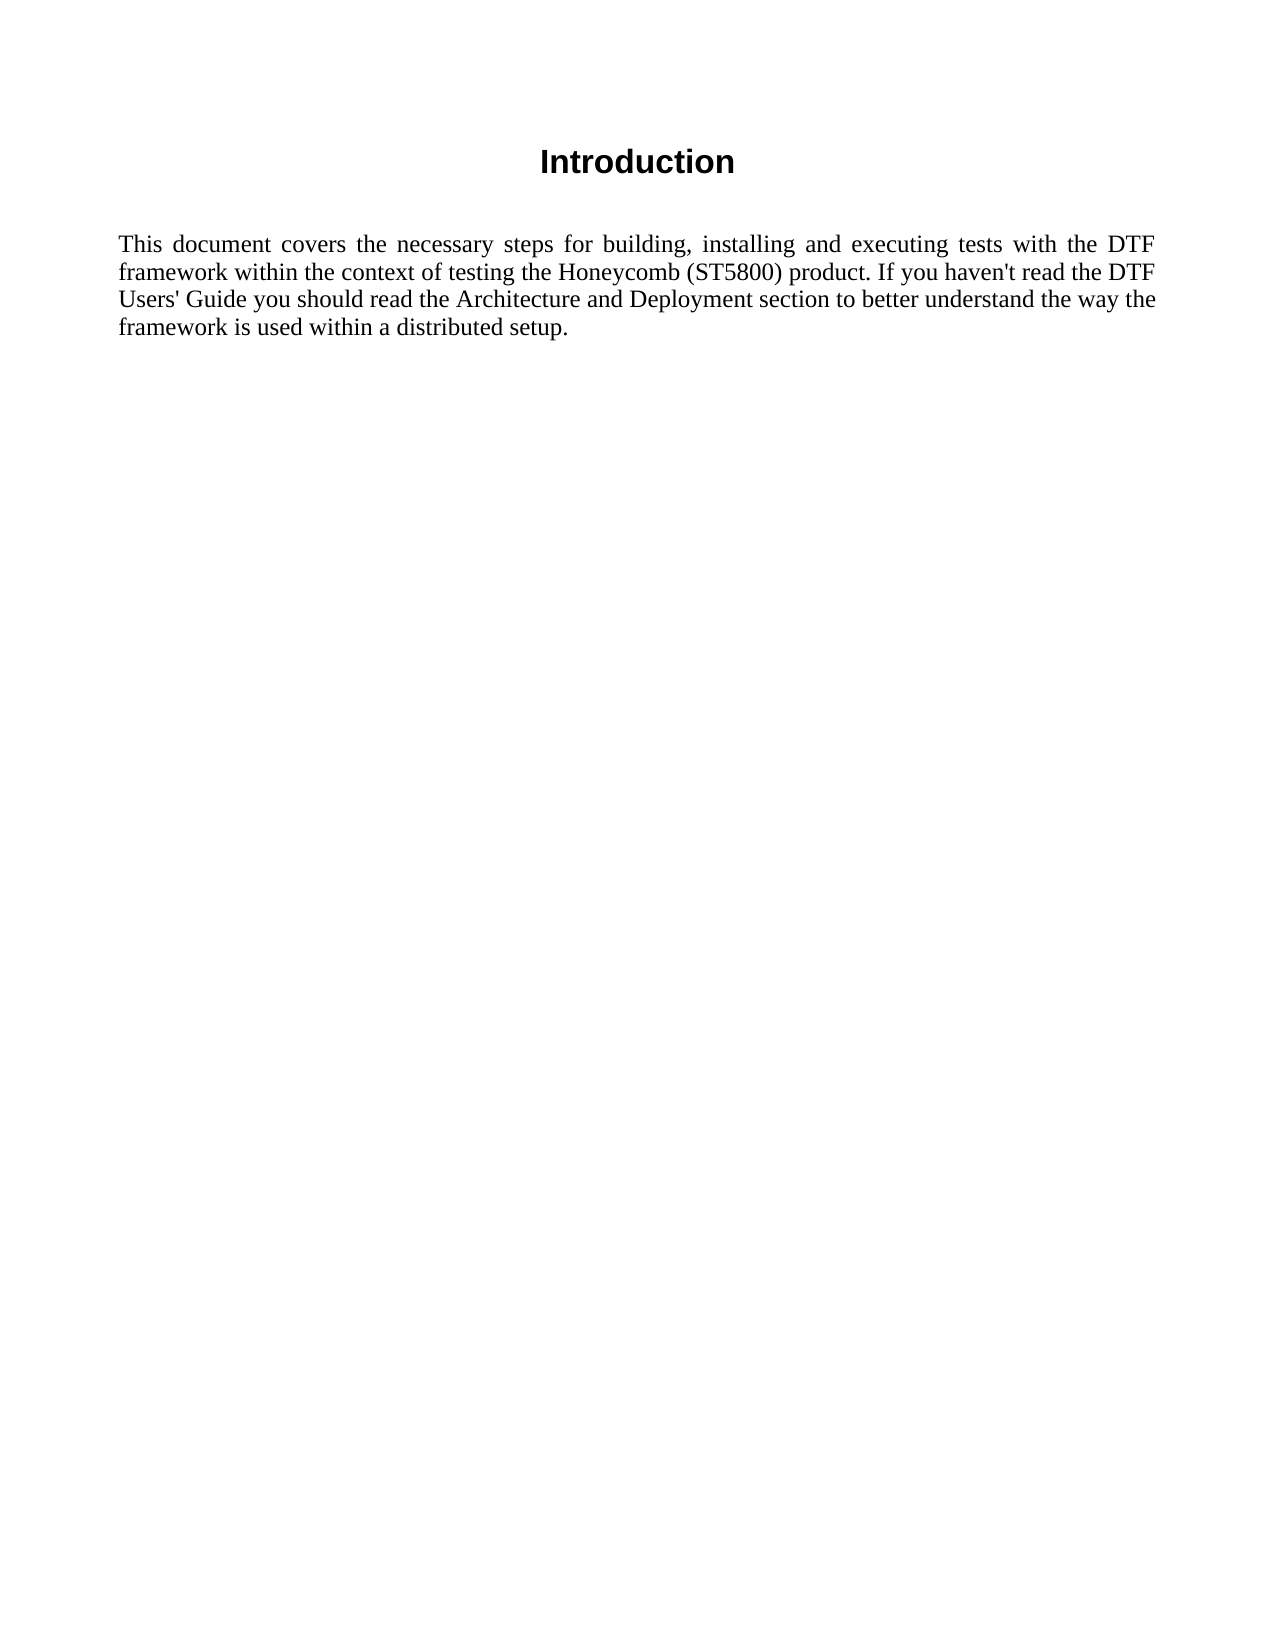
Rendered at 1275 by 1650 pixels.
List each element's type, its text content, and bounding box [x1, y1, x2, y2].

text This document covers the necessary steps for building, installing and executing tests with the DTF framework within the context of testing the Honeycomb (ST5800) product. If you haven't read the DTF Users' Guide you should read the Architecture and Deployment section to better understand the way the framework is used within a distributed setup. [118, 230, 1157, 341]
subtitle Introduction [118, 143, 1157, 181]
